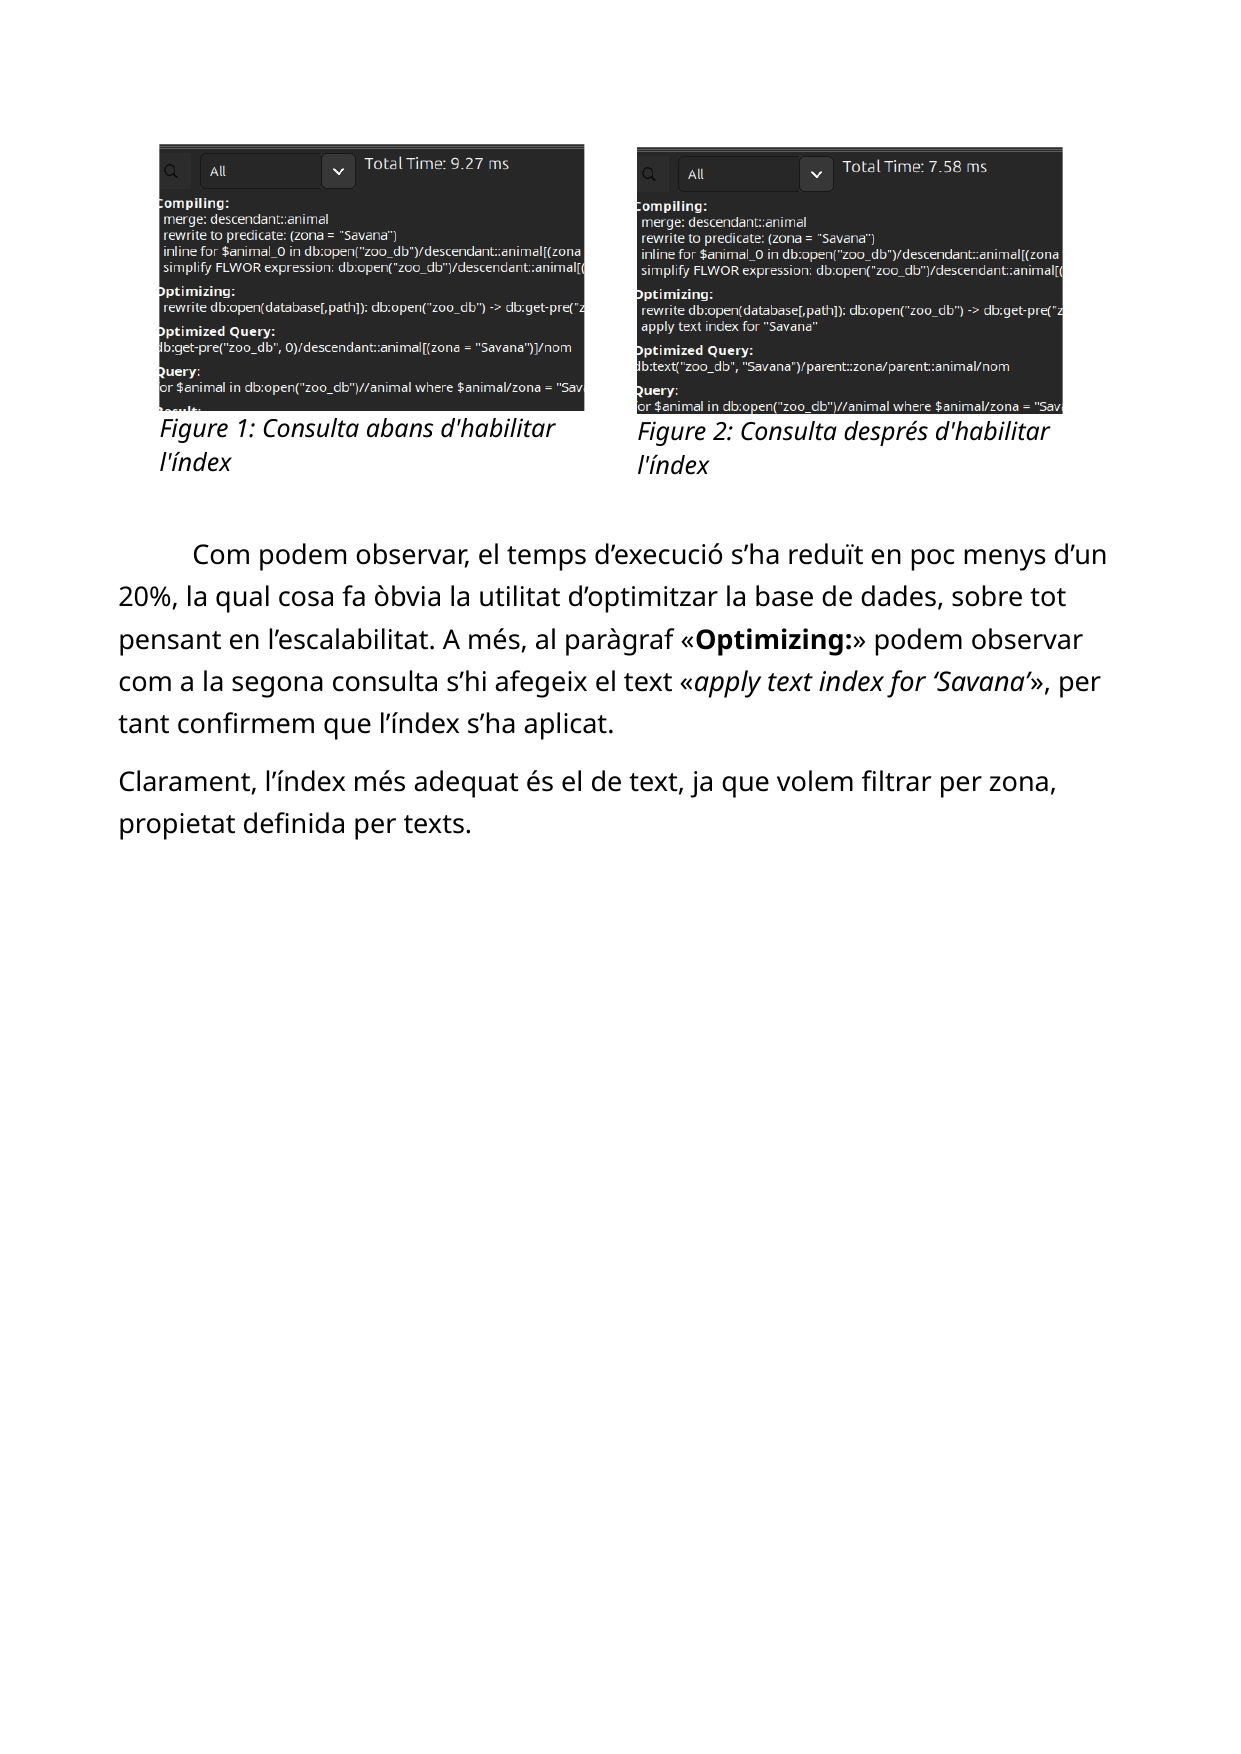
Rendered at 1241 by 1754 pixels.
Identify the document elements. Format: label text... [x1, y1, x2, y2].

picture [159, 144, 585, 411]
text Figure 2: Consulta després d'habilitar l'índex [637, 414, 1062, 481]
picture [637, 147, 1063, 414]
text Com podem observar, el temps d’execució s’ha reduït en poc menys d’un 20%, la qual cosa fa òbvia la utilitat d’optimitzar la base de dades, sobre tot pensant en l’escalabilitat. A més, al paràgraf «Optimizing:» podem observar com a la segona consulta s’hi afegeix el text «apply text index for ‘Savana’», per tant confirmem que l’índex s’ha aplicat. [118, 535, 1122, 742]
text Figure 1: Consulta abans d'habilitar l'índex [159, 411, 584, 478]
text Clarament, l’índex més adequat és el de text, ja que volem filtrar per zona, propietat definida per texts. [118, 762, 1122, 841]
